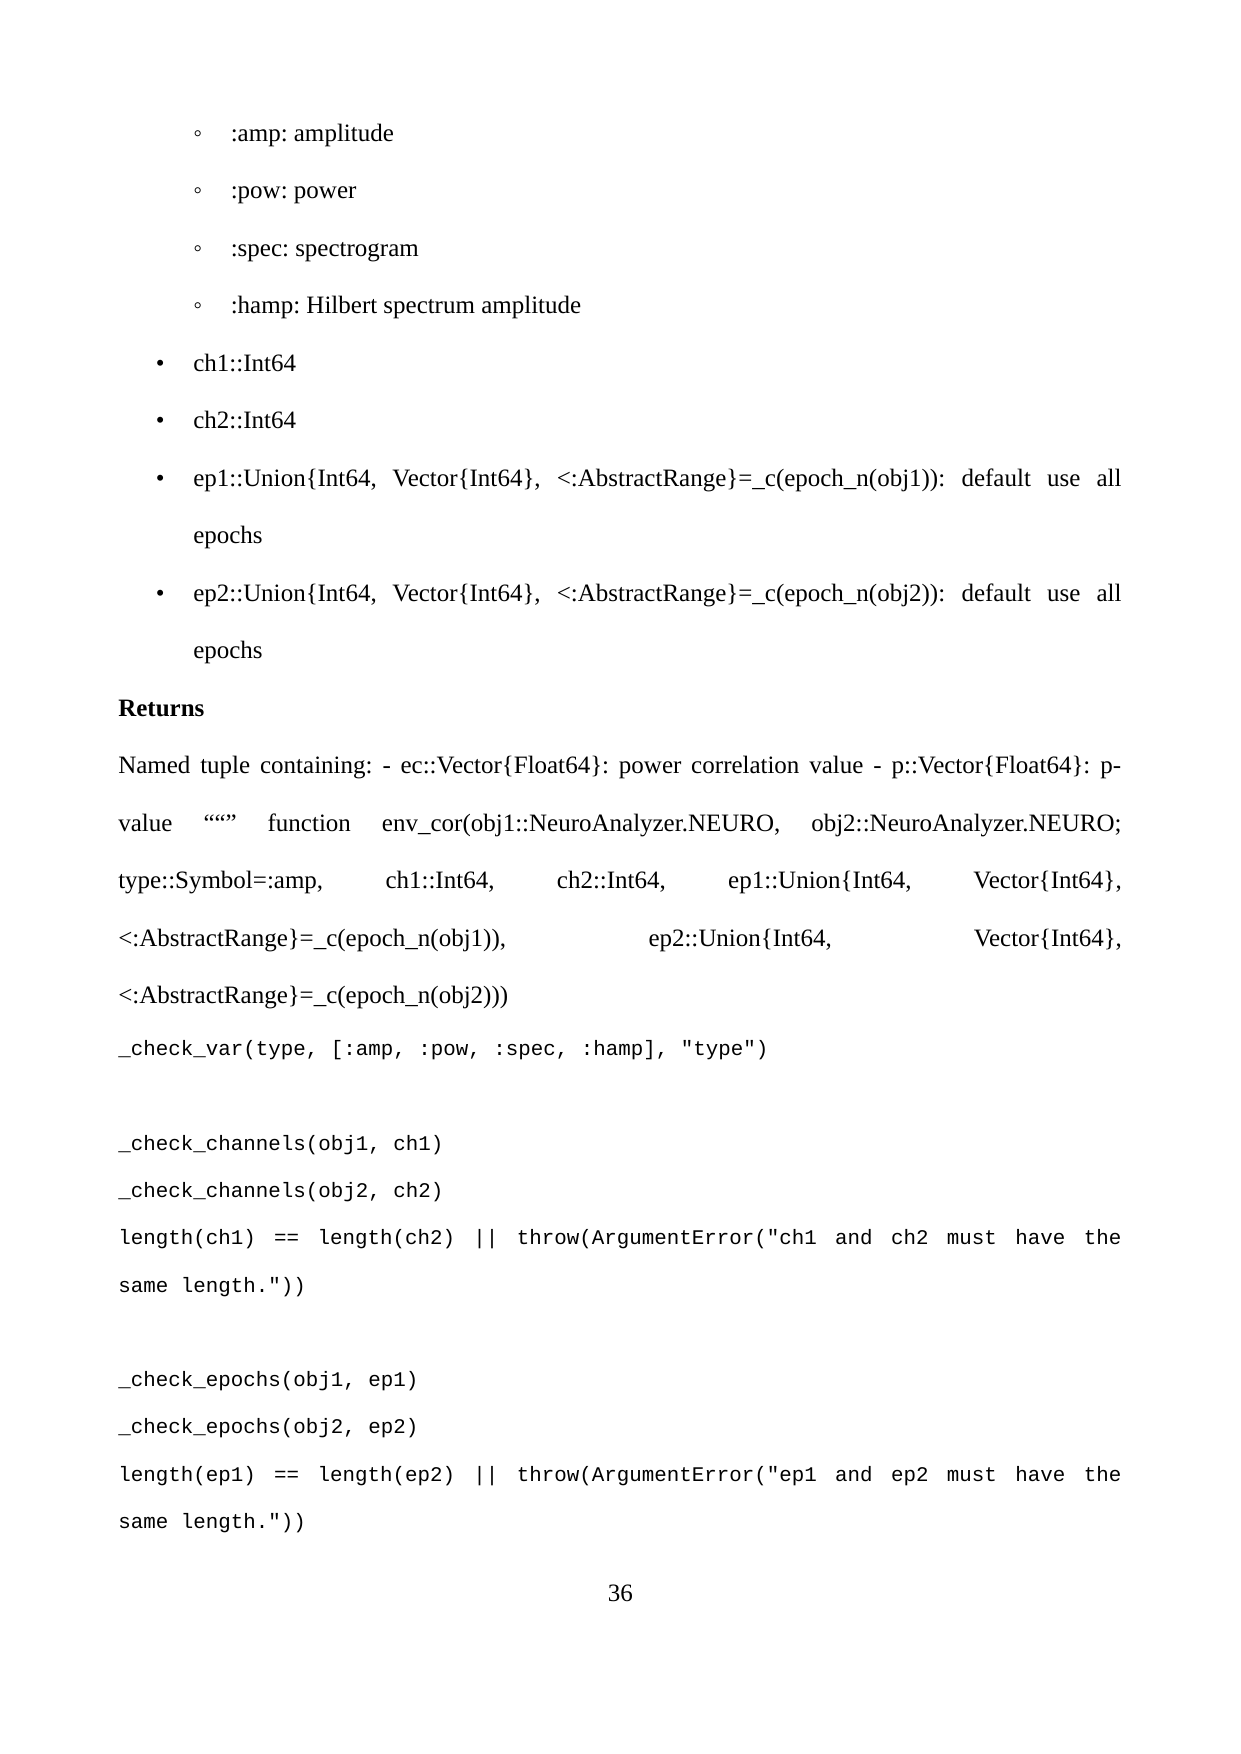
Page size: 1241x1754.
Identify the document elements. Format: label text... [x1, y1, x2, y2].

list ep2::Union{Int64, Vector{Int64}, <:AbstractRange}=_c(epoch_n(obj2)): default use all epochs [156, 578, 1122, 664]
text length(ch1) == length(ch2) || throw(ArgumentError("ch1 and ch2 must have the same length.")) [118, 1227, 1122, 1298]
list ep1::Union{Int64, Vector{Int64}, <:AbstractRange}=_c(epoch_n(obj1)): default use all epochs [156, 463, 1122, 549]
subtitle Returns [118, 693, 1122, 722]
text _check_var(type, [:amp, :pow, :spec, :hamp], "type") [118, 1038, 1122, 1062]
text length(ep1) == length(ep2) || throw(ArgumentError("ep1 and ep2 must have the same length.")) [118, 1464, 1122, 1535]
list :hamp: Hilbert spectrum amplitude [193, 291, 1122, 319]
list :spec: spectrogram [193, 233, 1122, 262]
text _check_channels(obj2, ch2) [118, 1180, 1122, 1204]
list ch1::Int64 [156, 348, 1122, 377]
text Named tuple containing: - ec::Vector{Float64}: power correlation value - p::Vector{Float64}: p-value ““” function env_cor(obj1::NeuroAnalyzer.NEURO, obj2::NeuroAnalyzer.NEURO; type::Symbol=:amp, ch1::Int64, ch2::Int64, ep1::Union{Int64, Vector{Int64}, <:AbstractRange}=_c(epoch_n(obj1)), ep2::Union{Int64, Vector{Int64}, <:AbstractRange}=_c(epoch_n(obj2))) [118, 751, 1122, 1009]
list ch2::Int64 [156, 406, 1122, 434]
text _check_epochs(obj1, ep1) [118, 1369, 1122, 1393]
list :pow: power [193, 176, 1122, 204]
list :amp: amplitude [193, 118, 1122, 147]
text _check_epochs(obj2, ep2) [118, 1416, 1122, 1440]
text _check_channels(obj1, ch1) [118, 1133, 1122, 1156]
